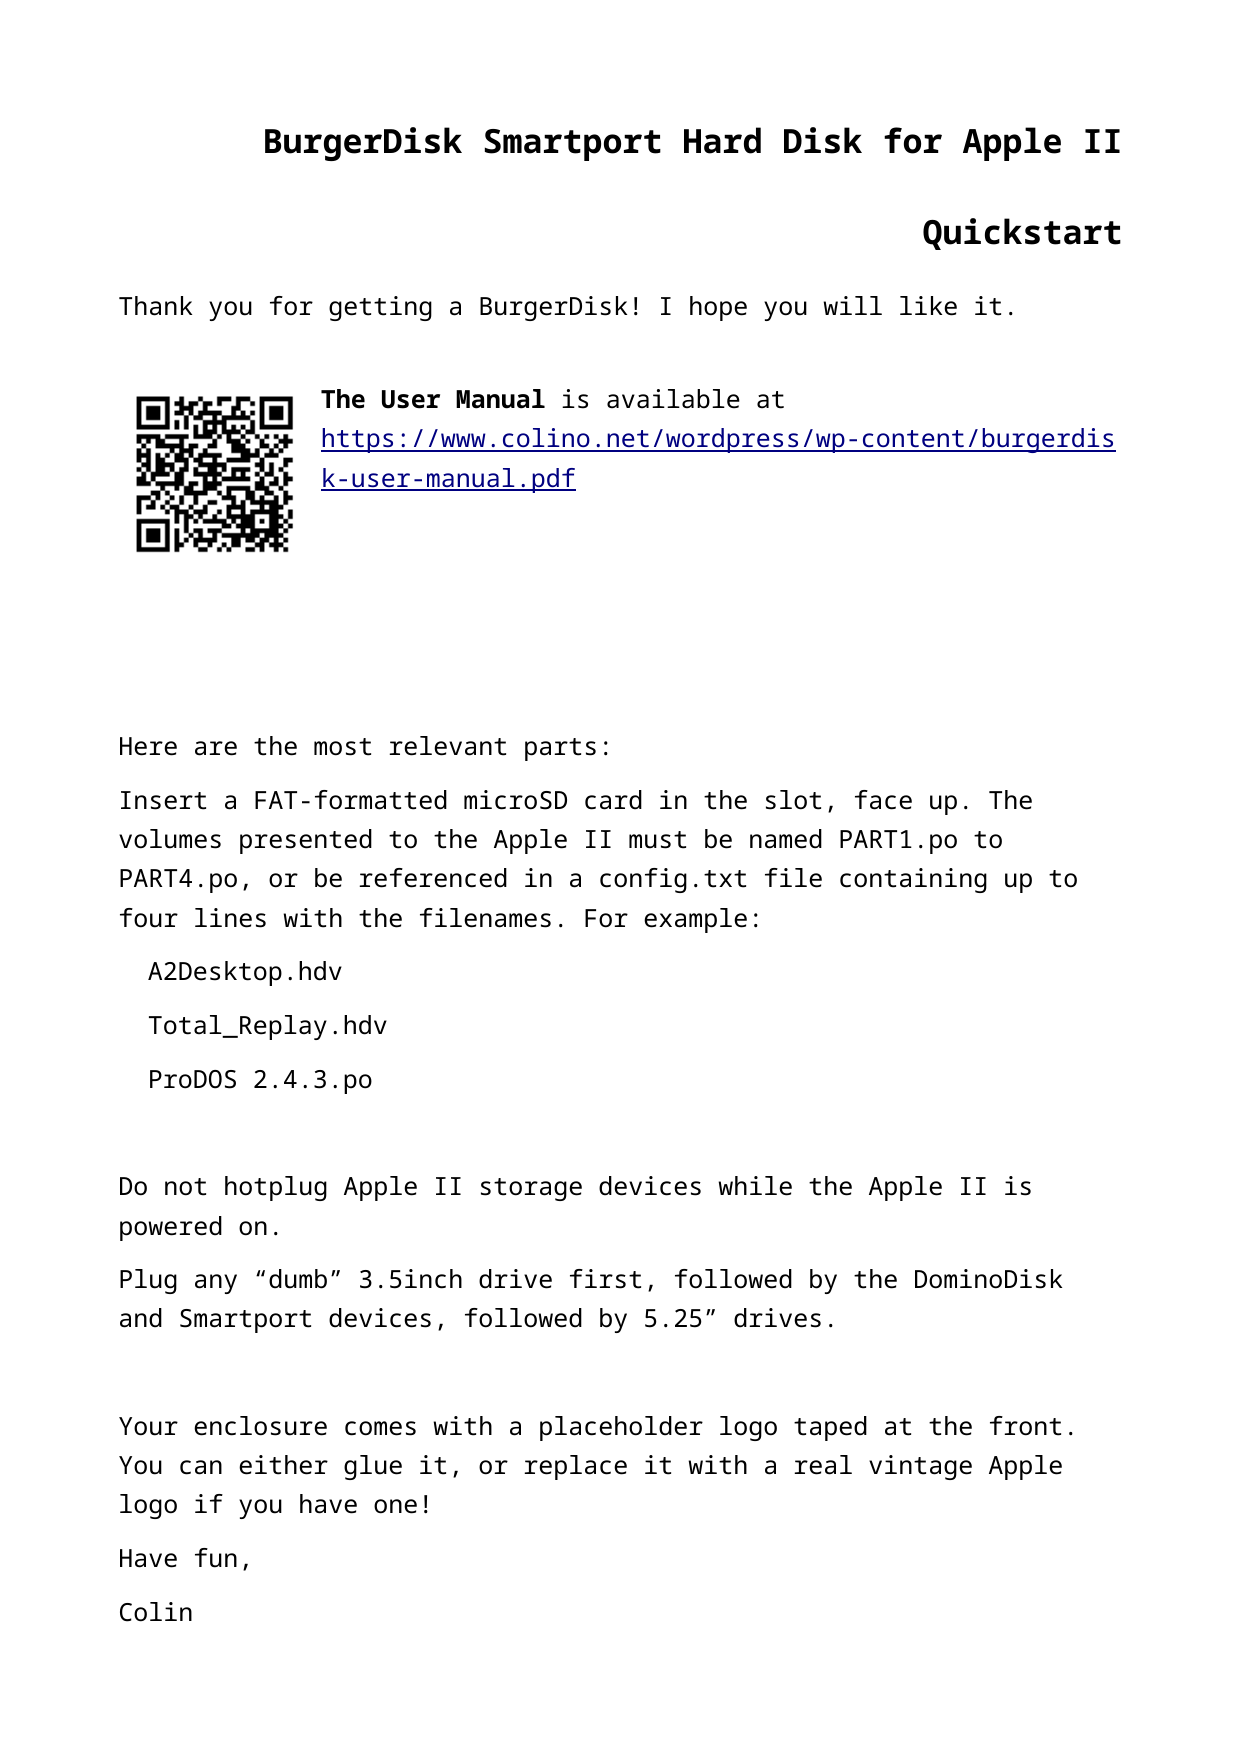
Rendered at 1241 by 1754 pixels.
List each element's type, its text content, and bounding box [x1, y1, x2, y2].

text Your enclosure comes with a placeholder logo taped at the front. You can either glue it, or replace it with a real vintage Apple logo if you have one! [118, 1408, 1122, 1521]
text Colin [118, 1594, 1122, 1628]
table_header [118, 376, 315, 611]
text Plug any “dumb” 3.5inch drive first, followed by the DominoDisk and Smartport devices, followed by 5.25” drives. [118, 1262, 1122, 1335]
text Total_Replay.hdv [148, 1008, 1122, 1042]
text ProDOS 2.4.3.po [148, 1061, 1122, 1096]
table_cell [315, 611, 1122, 675]
text Do not hotplug Apple II storage devices while the Apple II is powered on. [118, 1169, 1122, 1242]
list Insert a FAT-formatted microSD card in the slot, face up. The volumes presented to the Apple II must be named PART1.po to PART4.po, or be referenced in a config.txt file containing up to four lines with the filenames. For example: [118, 783, 1122, 934]
text Have fun, [118, 1541, 1122, 1575]
text Here are the most relevant parts: [118, 729, 1122, 763]
text A2Desktop.hdv [148, 954, 1122, 988]
table_cell [118, 611, 315, 675]
text Quickstart [118, 209, 1122, 254]
picture [118, 378, 312, 571]
text BurgerDisk Smartport Hard Disk for Apple II [118, 118, 1122, 163]
table_header The User Manual is available at https://www.colino.net/wordpress/wp-content/burgerdisk-user-manual.pdf [315, 376, 1122, 611]
text Thank you for getting a BurgerDisk! I hope you will like it. [118, 288, 1122, 322]
